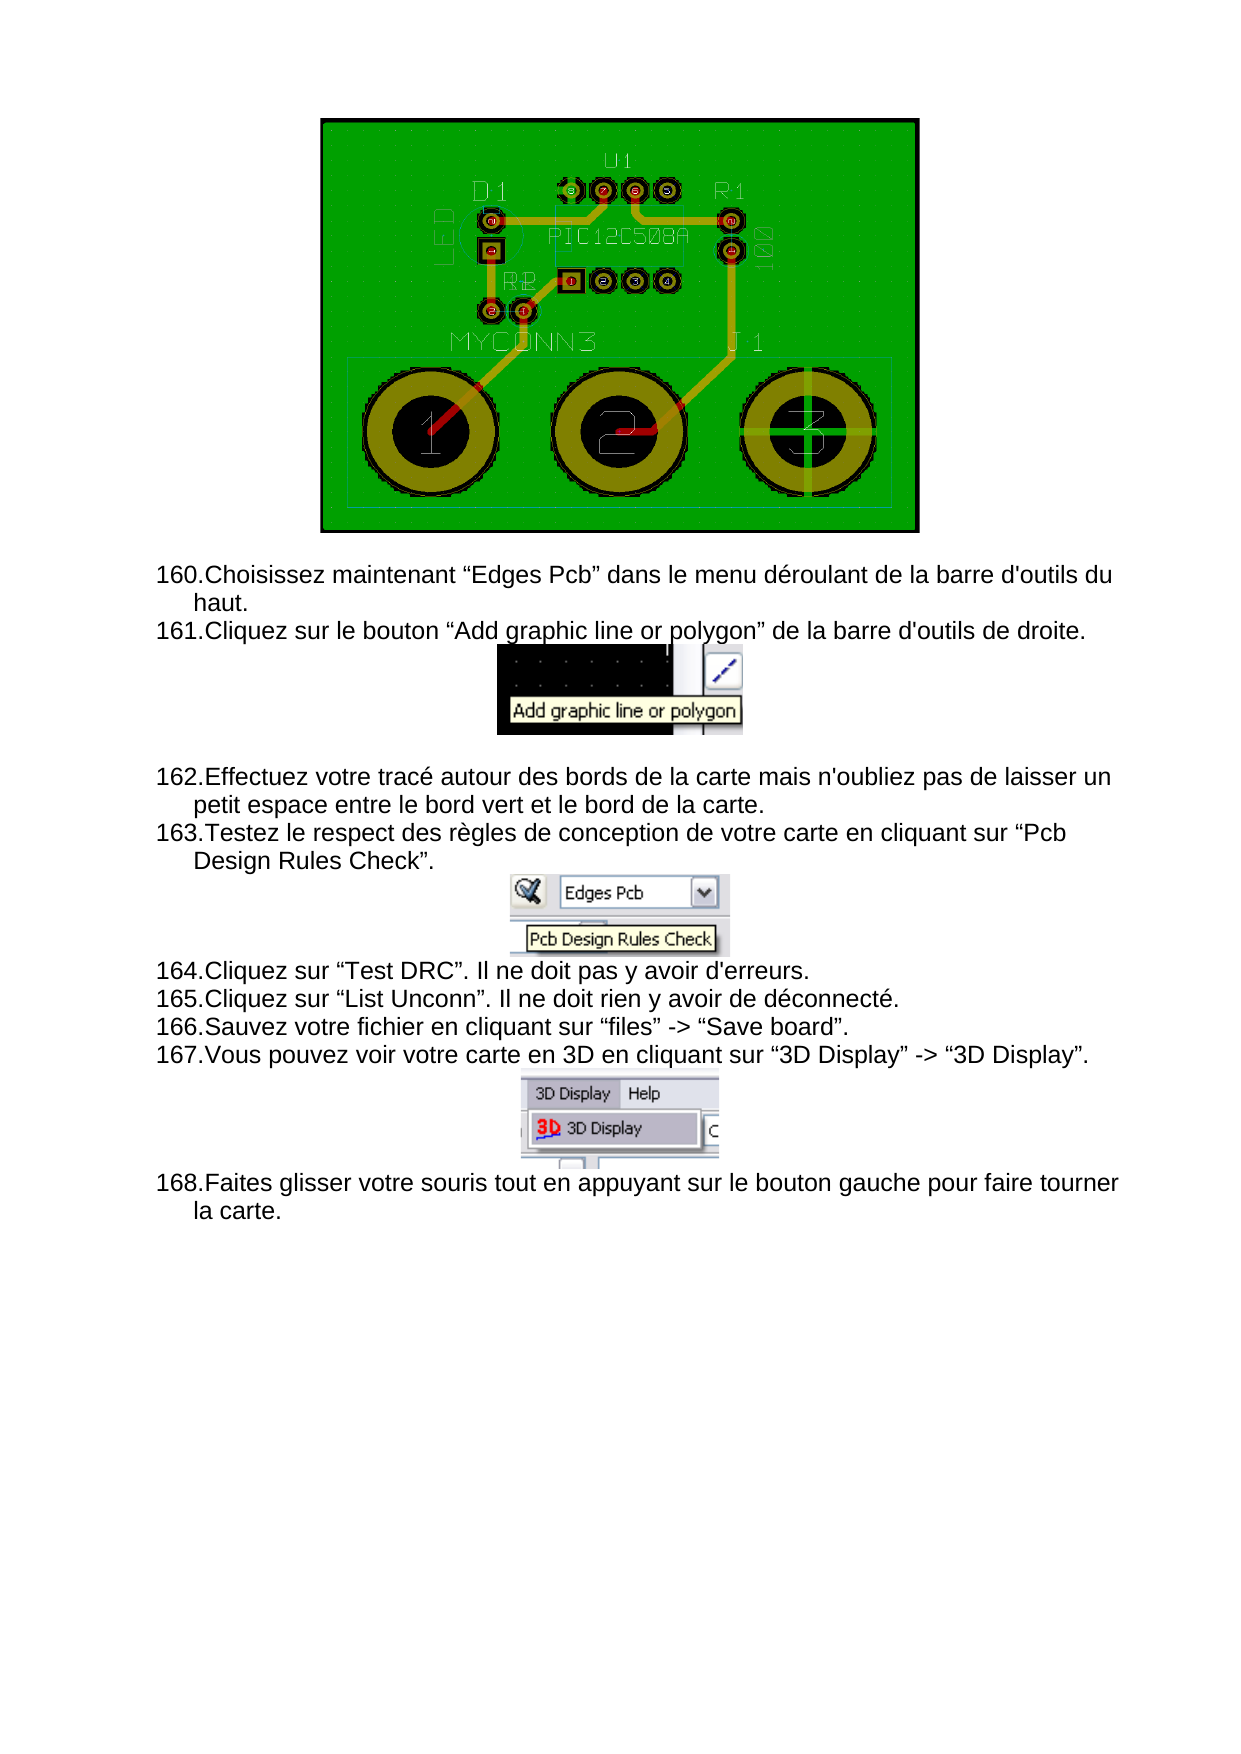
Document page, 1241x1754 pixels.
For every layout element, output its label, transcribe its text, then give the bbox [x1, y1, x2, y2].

list Sauvez votre fichier en cliquant sur “files” -> “Save board”. [156, 1013, 1122, 1041]
list Cliquez sur le bouton “Add graphic line or polygon” de la barre d'outils de droite. [156, 617, 1122, 644]
list Cliquez sur “List Unconn”. Il ne doit rien y avoir de déconnecté. [156, 985, 1122, 1013]
list Testez le respect des règles de conception de votre carte en cliquant sur “Pcb Design Rules Check”. [156, 819, 1122, 874]
list Effectuez votre tracé autour des bords de la carte mais n'oubliez pas de laisser un petit espace entre le bord vert et le bord de la carte. [156, 763, 1122, 819]
list Cliquez sur “Test DRC”. Il ne doit pas y avoir d'erreurs. [156, 874, 1122, 985]
list Faites glisser votre souris tout en appuyant sur le bouton gauche pour faire tourner la carte. [156, 1069, 1122, 1224]
list Choisissez maintenant “Edges Pcb” dans le menu déroulant de la barre d'outils du haut. [156, 561, 1122, 617]
list Vous pouvez voir votre carte en 3D en cliquant sur “3D Display” -> “3D Display”. [156, 1041, 1122, 1069]
